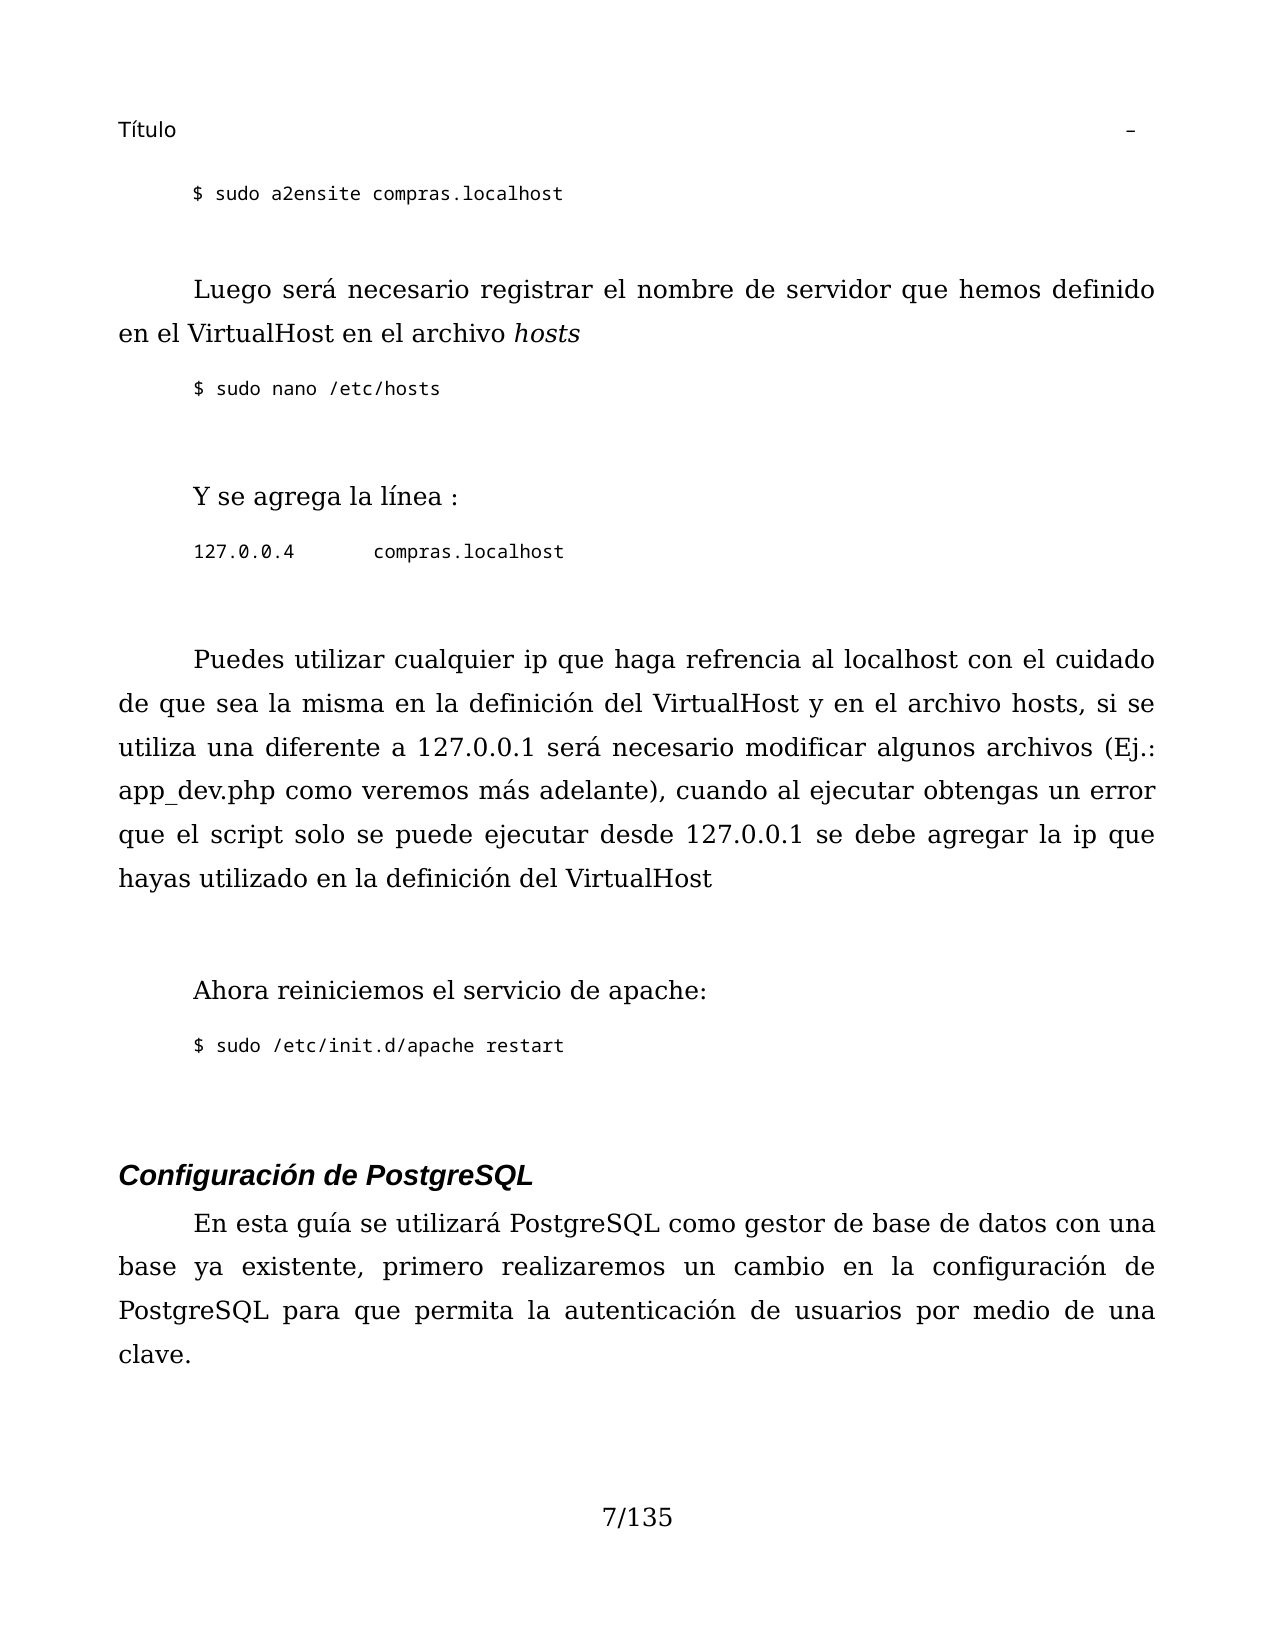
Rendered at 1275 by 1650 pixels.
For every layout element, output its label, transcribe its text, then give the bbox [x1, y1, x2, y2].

text Puedes utilizar cualquier ip que haga refrencia al localhost con el cuidado de que sea la misma en la definición del VirtualHost y en el archivo hosts, si se utiliza una diferente a 127.0.0.1 será necesario modificar algunos archivos (Ej.: app_dev.php como veremos más adelante), cuando al ejecutar obtengas un error que el script solo se puede ejecutar desde 127.0.0.1 se debe agregar la ip que hayas utilizado en la definición del VirtualHost [118, 645, 1157, 893]
text $ sudo a2ensite compras.localhost [118, 181, 1157, 206]
text $ sudo /etc/init.d/apache restart [118, 1033, 1157, 1058]
text $ sudo nano /etc/hosts [118, 375, 1157, 401]
text Y se agrega la línea : [118, 482, 1157, 511]
subtitle Configuración de PostgreSQL [118, 1158, 1157, 1192]
text Ahora reiniciemos el servicio de apache: [118, 976, 1157, 1006]
text Luego será necesario registrar el nombre de servidor que hemos definido en el VirtualHost en el archivo hosts [118, 275, 1157, 348]
text 127.0.0.4 compras.localhost [118, 538, 1157, 564]
text En esta guía se utilizará PostgreSQL como gestor de base de datos con una base ya existente, primero realizaremos un cambio en la configuración de PostgreSQL para que permita la autenticación de usuarios por medio de una clave. [118, 1209, 1157, 1369]
